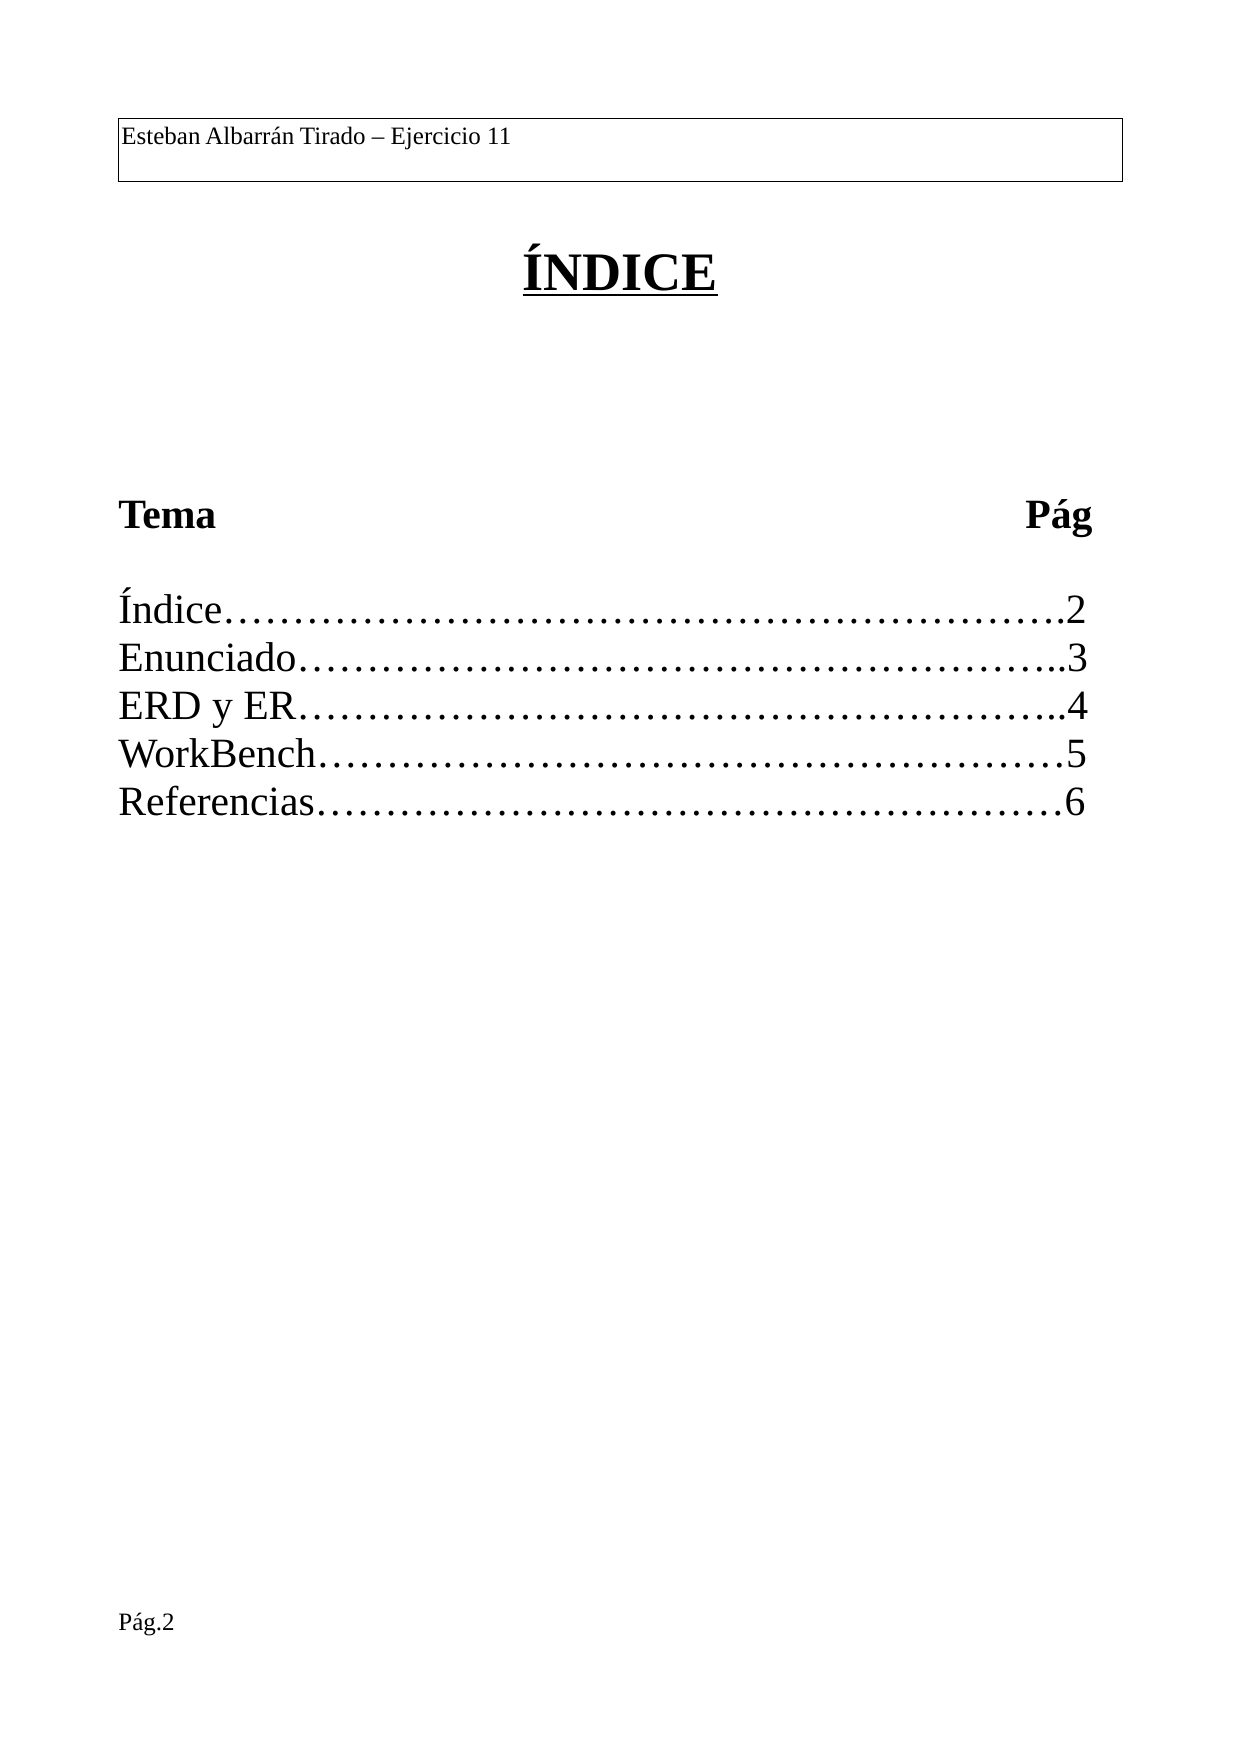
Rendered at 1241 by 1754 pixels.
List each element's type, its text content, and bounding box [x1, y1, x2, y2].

text Índice…………………………………………………….2 [118, 585, 1122, 633]
text ÍNDICE [118, 240, 1122, 302]
text Referencias………………………………………………6 [118, 777, 1122, 824]
text Tema Pág [118, 489, 1122, 537]
text ERD y ER………………………………………………..4 [118, 681, 1122, 729]
text WorkBench………………………………………………5 [118, 729, 1122, 777]
text Enunciado………………………………………………..3 [118, 633, 1122, 681]
